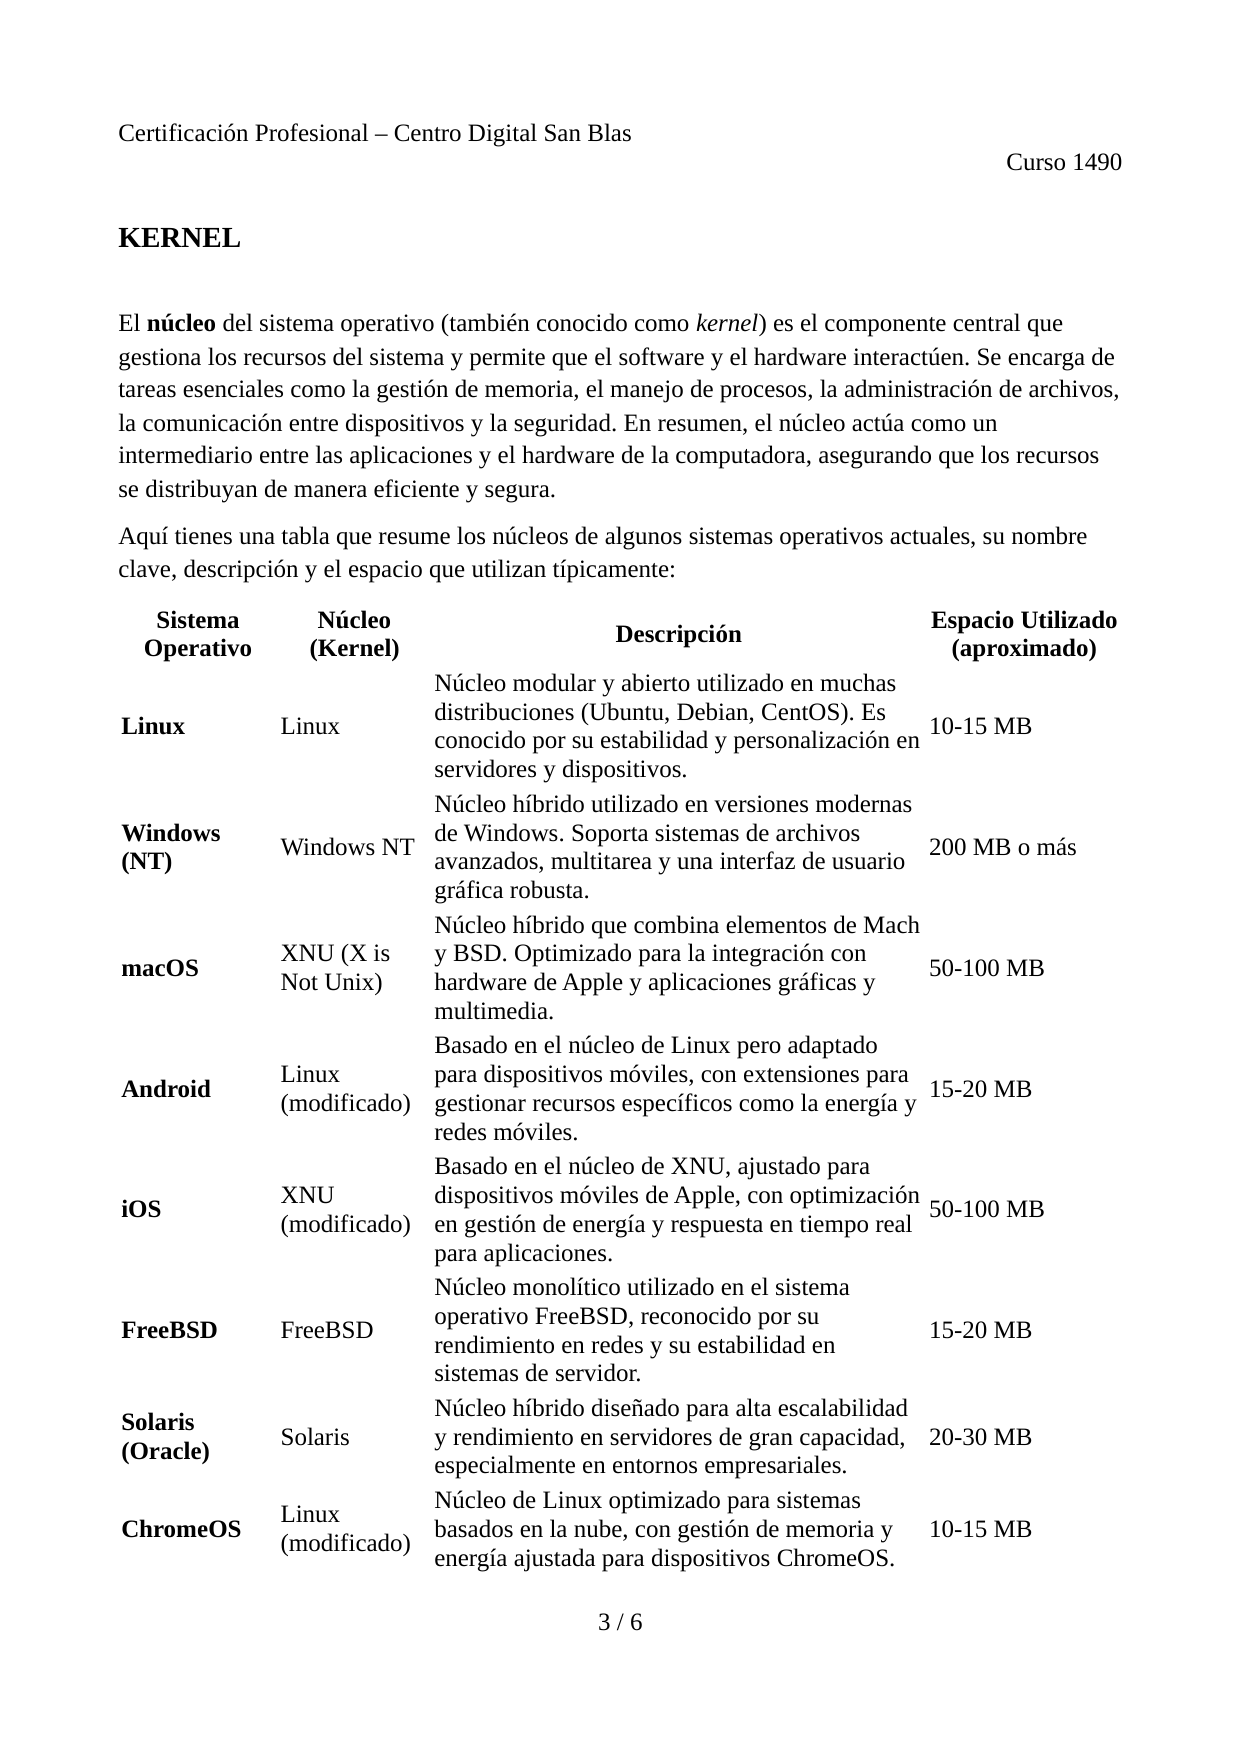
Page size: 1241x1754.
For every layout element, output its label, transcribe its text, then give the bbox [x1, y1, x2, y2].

table_cell Linux [278, 665, 431, 786]
table_header Descripción [431, 602, 926, 665]
table_cell Basado en el núcleo de Linux pero adaptado para dispositivos móviles, con extensiones para gestionar recursos específicos como la energía y redes móviles. [431, 1028, 926, 1148]
table_cell FreeBSD [118, 1269, 277, 1390]
text El núcleo del sistema operativo (también conocido como kernel) es el componente central que gestiona los recursos del sistema y permite que el software y el hardware interactúen. Se encarga de tareas esenciales como la gestión de memoria, el manejo de procesos, la administración de archivos, la comunicación entre dispositivos y la seguridad. En resumen, el núcleo actúa como un intermediario entre las aplicaciones y el hardware de la computadora, asegurando que los recursos se distribuyan de manera eficiente y segura. [118, 308, 1122, 502]
table_cell Windows NT [278, 786, 431, 907]
table_cell Núcleo híbrido diseñado para alta escalabilidad y rendimiento en servidores de gran capacidad, especialmente en entornos empresariales. [431, 1390, 926, 1482]
table_header Núcleo (Kernel) [278, 602, 431, 665]
table_cell ChromeOS [118, 1482, 277, 1574]
table_cell Windows (NT) [118, 786, 277, 907]
table_cell 50-100 MB [926, 907, 1122, 1028]
table_cell Basado en el núcleo de XNU, ajustado para dispositivos móviles de Apple, con optimización en gestión de energía y respuesta en tiempo real para aplicaciones. [431, 1149, 926, 1269]
table_cell 50-100 MB [926, 1149, 1122, 1269]
table_cell Núcleo monolítico utilizado en el sistema operativo FreeBSD, reconocido por su rendimiento en redes y su estabilidad en sistemas de servidor. [431, 1269, 926, 1390]
table_cell XNU (X is Not Unix) [278, 907, 431, 1028]
table_cell 15-20 MB [926, 1028, 1122, 1148]
table_cell FreeBSD [278, 1269, 431, 1390]
table_cell XNU (modificado) [278, 1149, 431, 1269]
table_header Sistema Operativo [118, 602, 277, 665]
text Aquí tienes una tabla que resume los núcleos de algunos sistemas operativos actuales, su nombre clave, descripción y el espacio que utilizan típicamente: [118, 521, 1122, 583]
table_cell Android [118, 1028, 277, 1148]
table_cell 10-15 MB [926, 665, 1122, 786]
table_cell 20-30 MB [926, 1390, 1122, 1482]
table_cell 10-15 MB [926, 1482, 1122, 1574]
table_cell Núcleo híbrido utilizado en versiones modernas de Windows. Soporta sistemas de archivos avanzados, multitarea y una interfaz de usuario gráfica robusta. [431, 786, 926, 907]
table_cell Linux (modificado) [278, 1028, 431, 1148]
table_cell Núcleo de Linux optimizado para sistemas basados en la nube, con gestión de memoria y energía ajustada para dispositivos ChromeOS. [431, 1482, 926, 1574]
table_cell iOS [118, 1149, 277, 1269]
table_cell Solaris [278, 1390, 431, 1482]
table_cell Núcleo modular y abierto utilizado en muchas distribuciones (Ubuntu, Debian, CentOS). Es conocido por su estabilidad y personalización en servidores y dispositivos. [431, 665, 926, 786]
table_header Espacio Utilizado (aproximado) [926, 602, 1122, 665]
table_cell macOS [118, 907, 277, 1028]
table_cell Núcleo híbrido que combina elementos de Mach y BSD. Optimizado para la integración con hardware de Apple y aplicaciones gráficas y multimedia. [431, 907, 926, 1028]
table_cell Solaris (Oracle) [118, 1390, 277, 1482]
table_cell 200 MB o más [926, 786, 1122, 907]
subtitle KERNEL [118, 220, 1122, 253]
table_cell 15-20 MB [926, 1269, 1122, 1390]
table_cell Linux (modificado) [278, 1482, 431, 1574]
table_cell Linux [118, 665, 277, 786]
